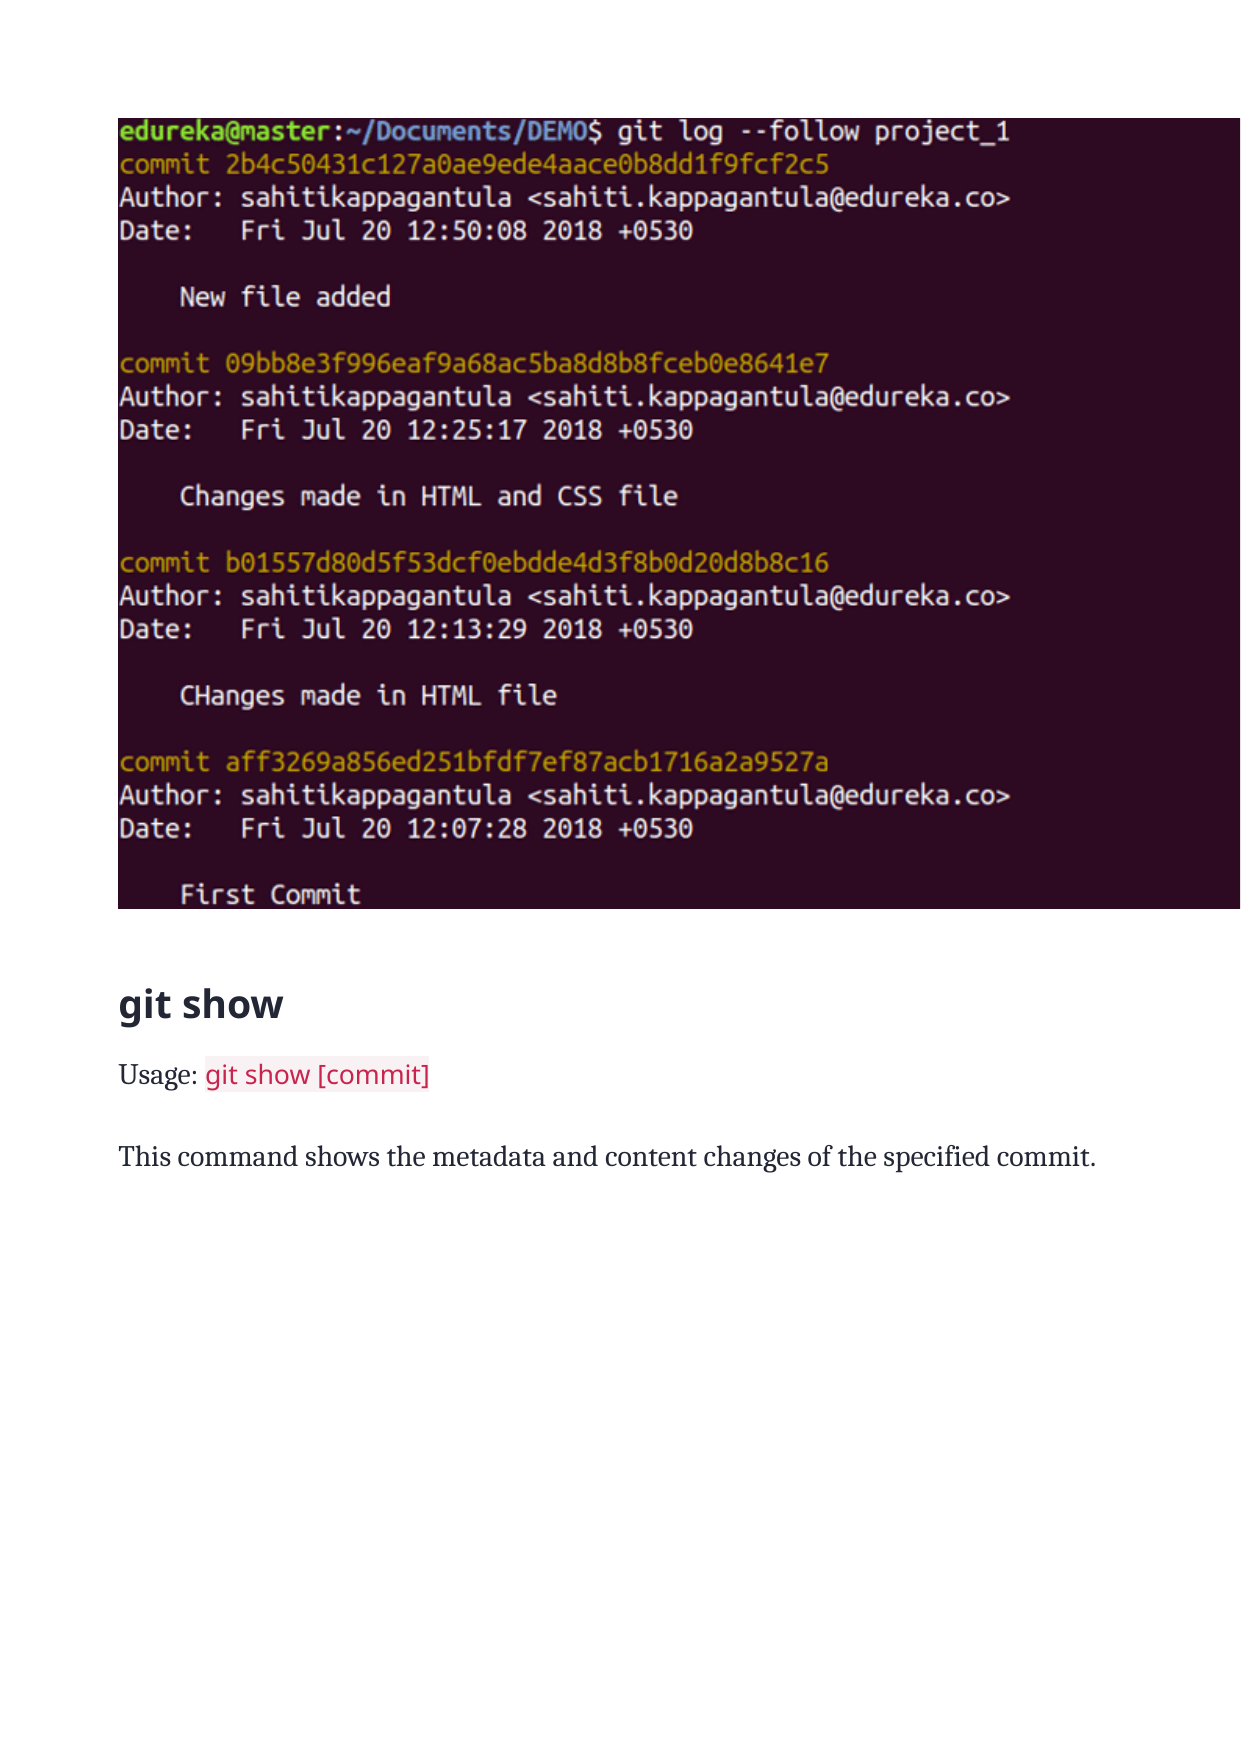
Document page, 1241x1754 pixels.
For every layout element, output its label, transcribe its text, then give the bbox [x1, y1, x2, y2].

picture [118, 118, 1241, 909]
subtitle git show [118, 976, 1122, 1029]
text This command shows the metadata and content changes of the specified commit. [118, 1139, 1122, 1174]
text Usage: git show [commit] [118, 1056, 1122, 1092]
